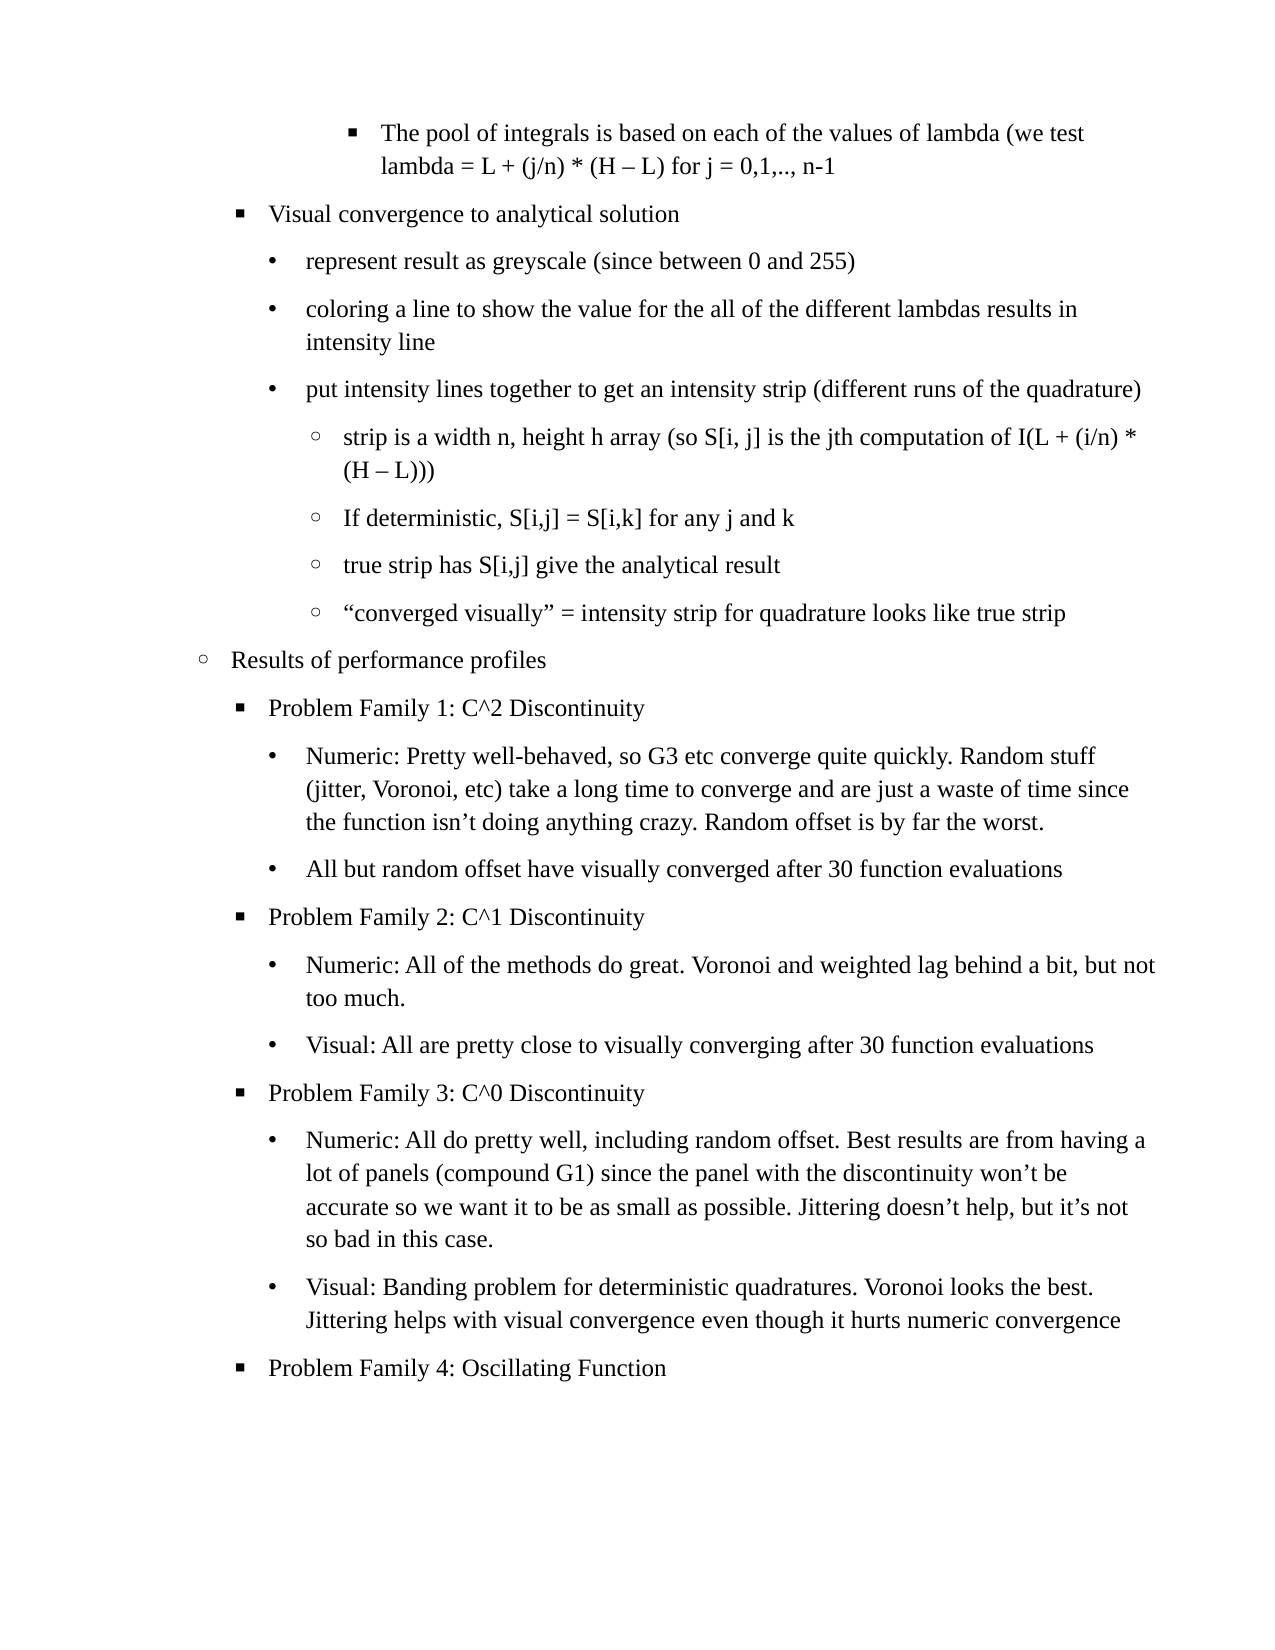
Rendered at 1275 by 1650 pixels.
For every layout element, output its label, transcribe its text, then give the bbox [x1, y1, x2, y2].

list Results of performance profiles [193, 646, 1157, 674]
list The pool of integrals is based on each of the values of lambda (we test lambda = L + (j/n) * (H – L) for j = 0,1,.., n-1 [343, 118, 1157, 180]
list Visual: All are pretty close to visually converging after 30 function evaluations [268, 1030, 1157, 1059]
list coloring a line to show the value for the all of the different lambdas results in intensity line [268, 294, 1157, 356]
list Problem Family 1: C^2 Discontinuity [231, 693, 1157, 722]
list Numeric: All do pretty well, including random offset. Best results are from having a lot of panels (compound G1) since the panel with the discontinuity won’t be accurate so we want it to be as small as possible. Jittering doesn’t help, but it’s not so bad in this case. [268, 1126, 1157, 1253]
list represent result as greyscale (since between 0 and 255) [268, 246, 1157, 275]
list Problem Family 4: Oscillating Function [231, 1353, 1157, 1382]
list strip is a width n, height h array (so S[i, j] is the jth computation of I(L + (i/n) * (H – L))) [306, 422, 1157, 484]
list true strip has S[i,j] give the analytical result [306, 550, 1157, 579]
list If deterministic, S[i,j] = S[i,k] for any j and k [306, 503, 1157, 532]
list Visual convergence to analytical solution [231, 199, 1157, 227]
list Problem Family 3: C^0 Discontinuity [231, 1078, 1157, 1107]
list All but random offset have visually converged after 30 function evaluations [268, 854, 1157, 883]
list put intensity lines together to get an intensity strip (different runs of the quadrature) [268, 374, 1157, 403]
list Numeric: All of the methods do great. Voronoi and weighted lag behind a bit, but not too much. [268, 950, 1157, 1011]
list Numeric: Pretty well-behaved, so G3 etc converge quite quickly. Random stuff (jitter, Voronoi, etc) take a long time to converge and are just a waste of time since the function isn’t doing anything crazy. Random offset is by far the worst. [268, 741, 1157, 836]
list Visual: Banding problem for deterministic quadratures. Voronoi looks the best. Jittering helps with visual convergence even though it hurts numeric convergence [268, 1272, 1157, 1334]
list “converged visually” = intensity strip for quadrature looks like true strip [306, 598, 1157, 627]
list Problem Family 2: C^1 Discontinuity [231, 902, 1157, 931]
